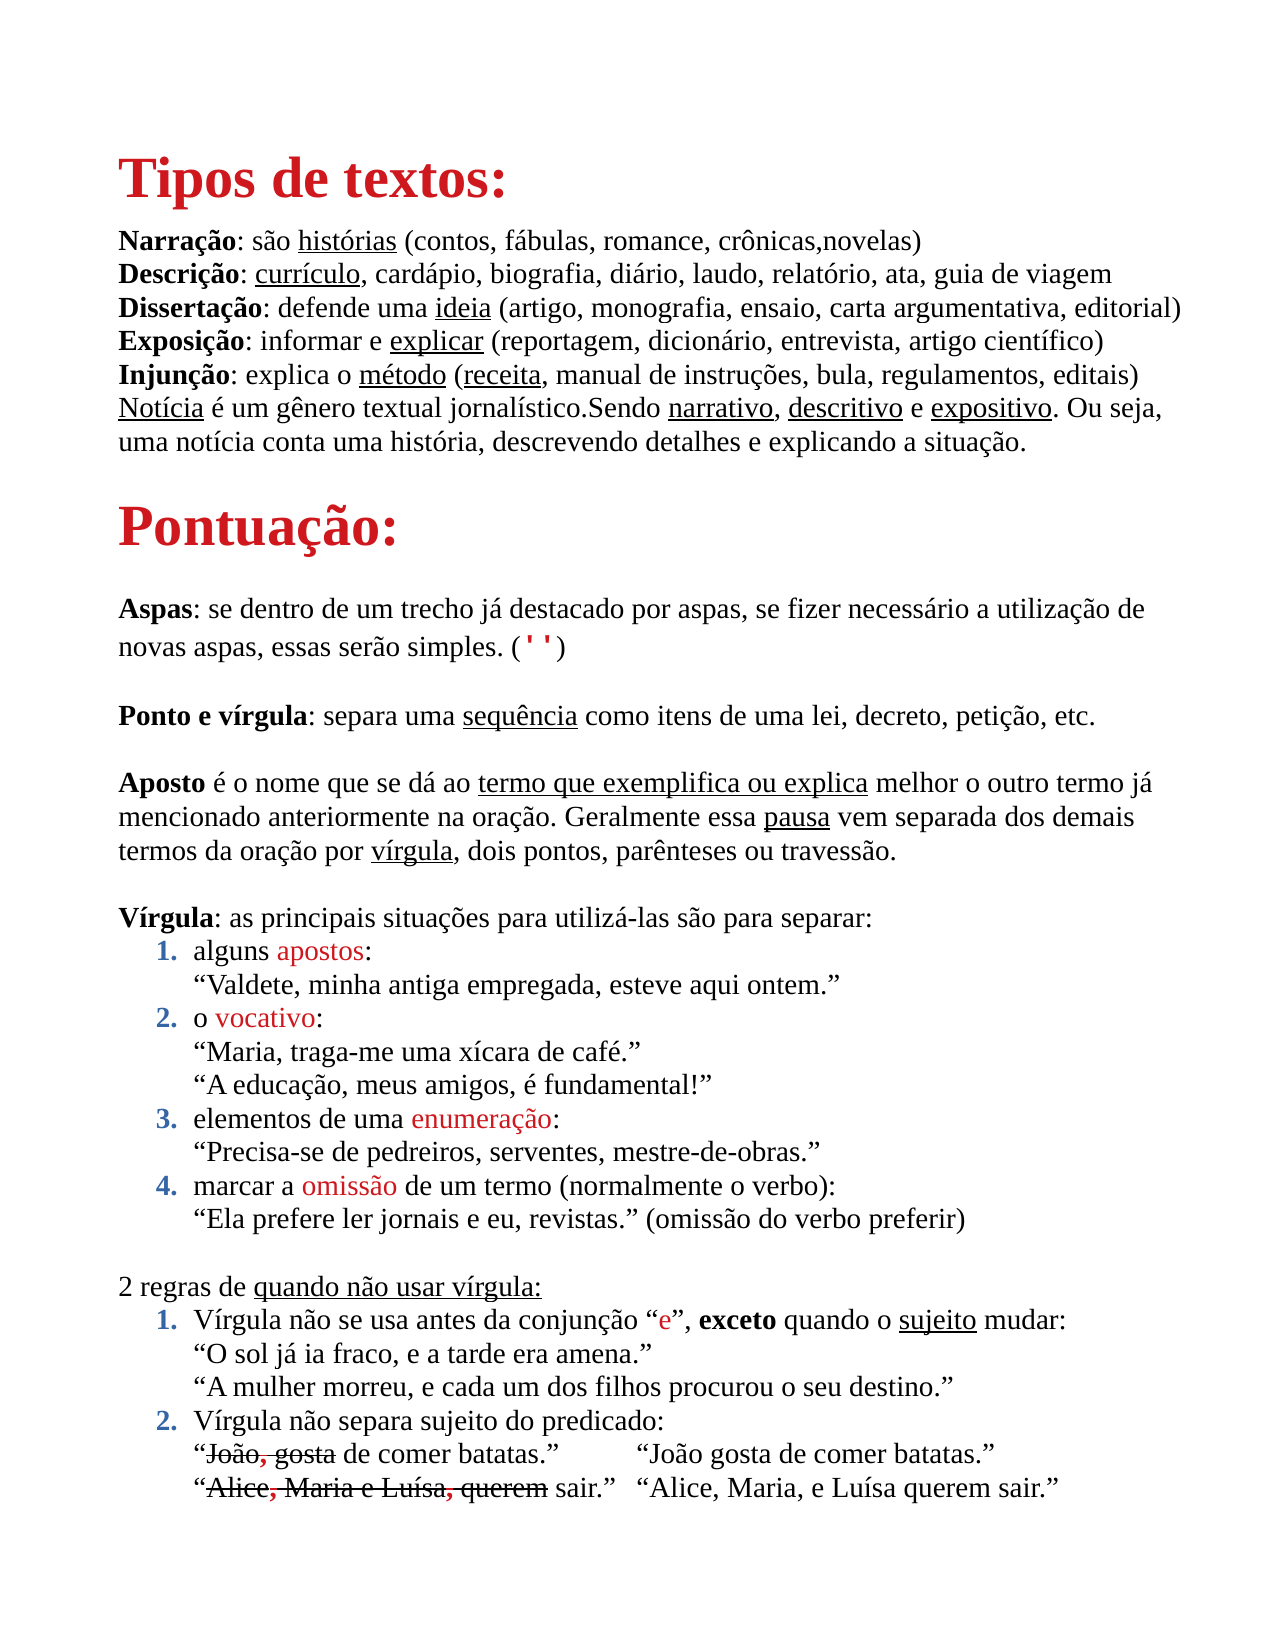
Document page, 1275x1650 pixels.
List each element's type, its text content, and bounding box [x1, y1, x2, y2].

text Aspas: se dentro de um trecho já destacado por aspas, se fizer necessário a utilização de novas aspas, essas serão simples. ('') [118, 592, 1193, 665]
subtitle Dissertação: defende uma ideia (artigo, monografia, ensaio, carta argumentativa, editorial) [118, 290, 1193, 323]
subtitle Narração: são histórias (contos, fábulas, romance, crônicas,novelas) [118, 223, 1193, 256]
subtitle Notícia é um gênero textual jornalístico.Sendo narrativo, descritivo e expositivo. Ou seja, uma notícia conta uma história, descrevendo detalhes e explicando a situação. [118, 390, 1193, 457]
list Vírgula não separa sujeito do predicado: “João, gosta de comer batatas.” “João gosta de comer batatas.” “Alice, Maria e Luísa, querem sair.” “Alice, Maria, e Luísa querem sair.” [156, 1403, 1193, 1503]
list alguns apostos: “Valdete, minha antiga empregada, esteve aqui ontem.” [156, 933, 1193, 1000]
list elementos de uma enumeração: “Precisa-se de pedreiros, serventes, mestre-de-obras.” [156, 1101, 1193, 1168]
text Ponto e vírgula: separa uma sequência como itens de uma lei, decreto, petição, etc. [118, 698, 1193, 732]
subtitle Exposição: informar e explicar (reportagem, dicionário, entrevista, artigo científico) [118, 323, 1193, 357]
text Vírgula: as principais situações para utilizá-las são para separar: [118, 900, 1193, 933]
subtitle Tipos de textos: [118, 143, 1193, 210]
list “A educação, meus amigos, é fundamental!” [156, 1067, 1193, 1101]
list o vocativo: “Maria, traga-me uma xícara de café.” [156, 1000, 1193, 1067]
subtitle Injunção: explica o método (receita, manual de instruções, bula, regulamentos, editais) [118, 357, 1193, 390]
subtitle Descrição: currículo, cardápio, biografia, diário, laudo, relatório, ata, guia de viagem [118, 256, 1193, 290]
list Vírgula não se usa antes da conjunção “e”, exceto quando o sujeito mudar: “O sol já ia fraco, e a tarde era amena.” “A mulher morreu, e cada um dos filhos procurou o seu destino.” [156, 1302, 1193, 1403]
text Aposto é o nome que se dá ao termo que exemplifica ou explica melhor o outro termo já mencionado anteriormente na oração. Geralmente essa pausa vem separada dos demais termos da oração por vírgula, dois pontos, parênteses ou travessão. [118, 766, 1193, 866]
text 2 regras de quando não usar vírgula: [118, 1269, 1193, 1302]
list marcar a omissão de um termo (normalmente o verbo): “Ela prefere ler jornais e eu, revistas.” (omissão do verbo preferir) [156, 1168, 1193, 1269]
subtitle Pontuação: [118, 491, 1193, 558]
